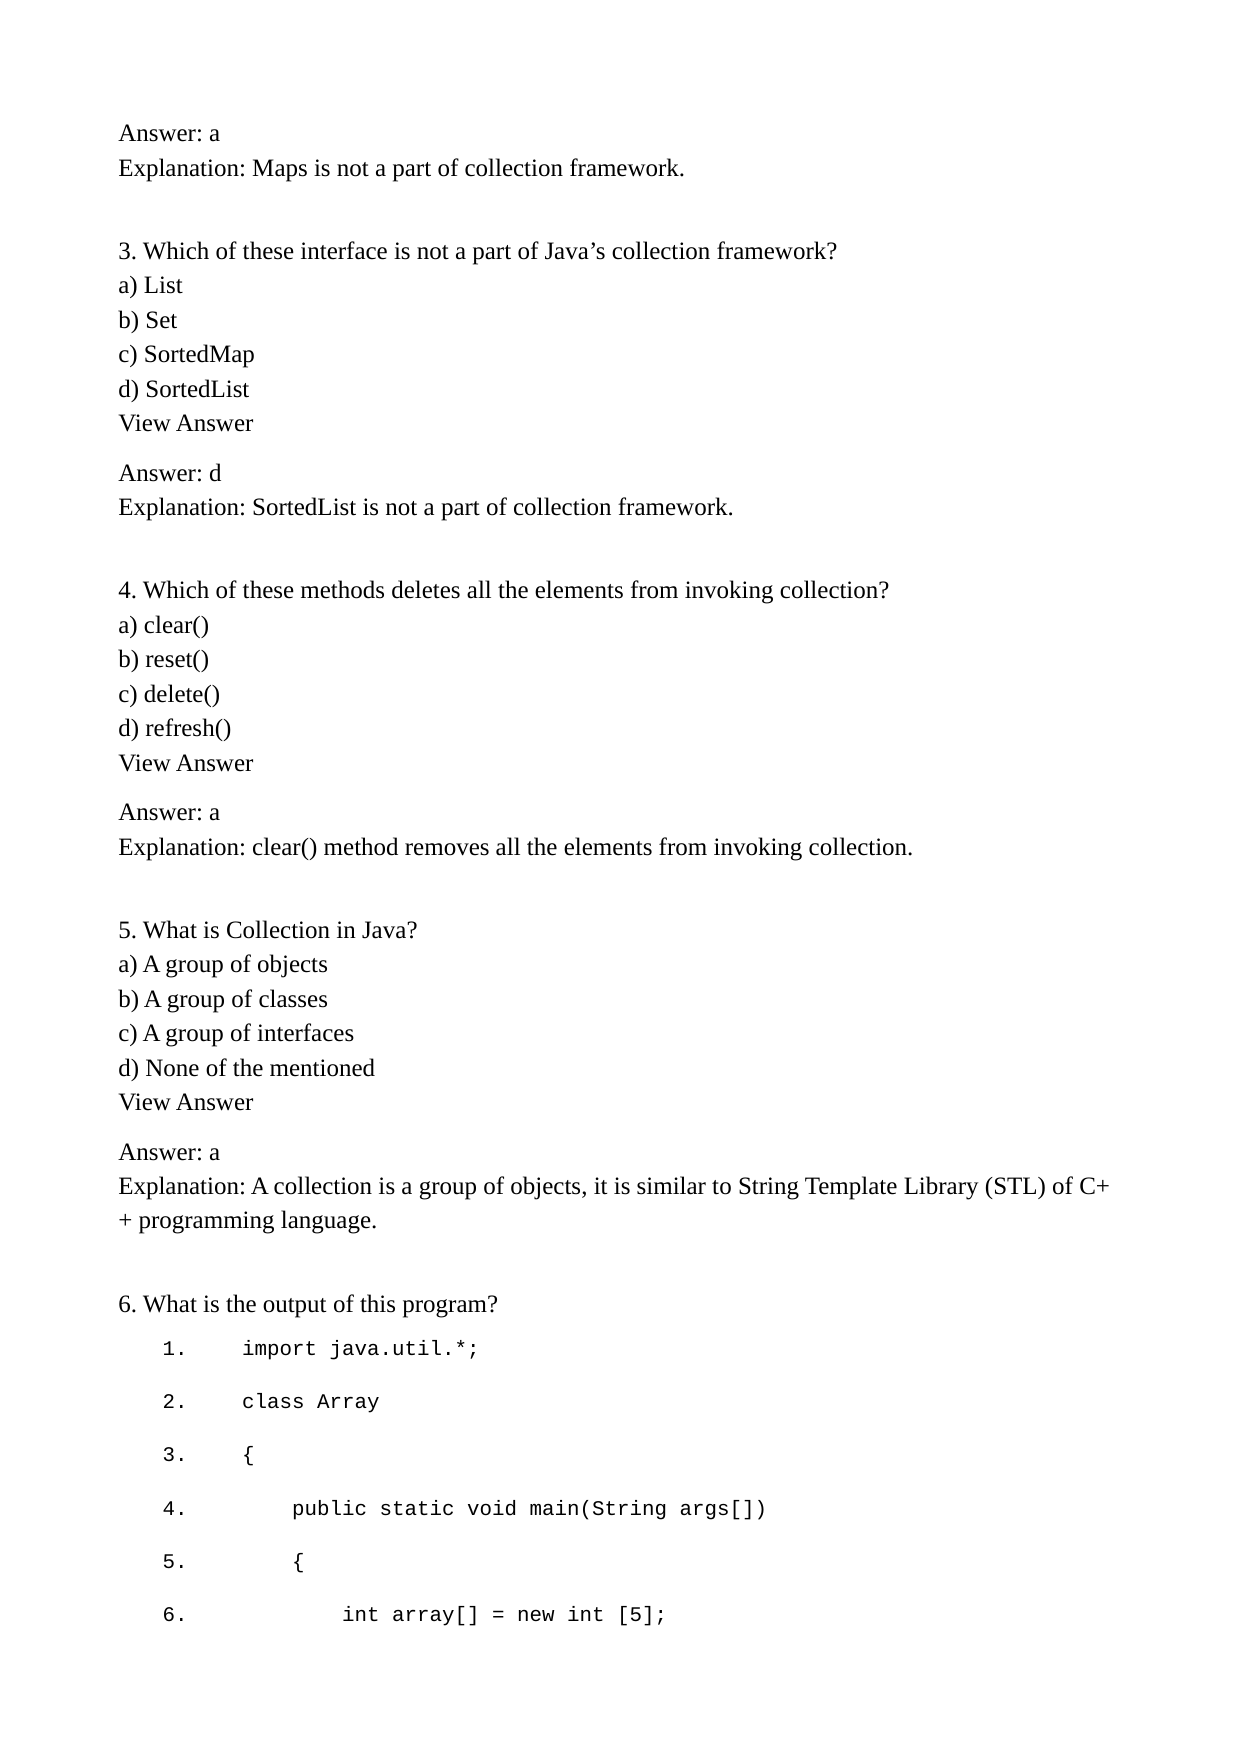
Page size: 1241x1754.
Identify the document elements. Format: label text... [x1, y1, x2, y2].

text 3. Which of these interface is not a part of Java’s collection framework? a) List b) Set c) SortedMap d) SortedList View Answer [118, 236, 1122, 437]
list { [162, 1551, 1122, 1574]
text Answer: a Explanation: A collection is a group of objects, it is similar to String Template Library (STL) of C++ programming language. [118, 1137, 1122, 1269]
list class Array [162, 1391, 1122, 1415]
list int array[] = new int [5]; [162, 1604, 1122, 1627]
text Answer: d Explanation: SortedList is not a part of collection framework. [118, 458, 1122, 555]
list public static void main(String args[]) [162, 1497, 1122, 1521]
list { [162, 1444, 1122, 1468]
text Answer: a Explanation: clear() method removes all the elements from invoking collection. [118, 797, 1122, 895]
text 4. Which of these methods deletes all the elements from invoking collection? a) clear() b) reset() c) delete() d) refresh() View Answer [118, 576, 1122, 777]
list import java.util.*; [162, 1338, 1122, 1362]
text Answer: a Explanation: Maps is not a part of collection framework. [118, 118, 1122, 216]
text 6. What is the output of this program? [118, 1289, 1122, 1318]
text 5. What is Collection in Java? a) A group of objects b) A group of classes c) A group of interfaces d) None of the mentioned View Answer [118, 915, 1122, 1116]
